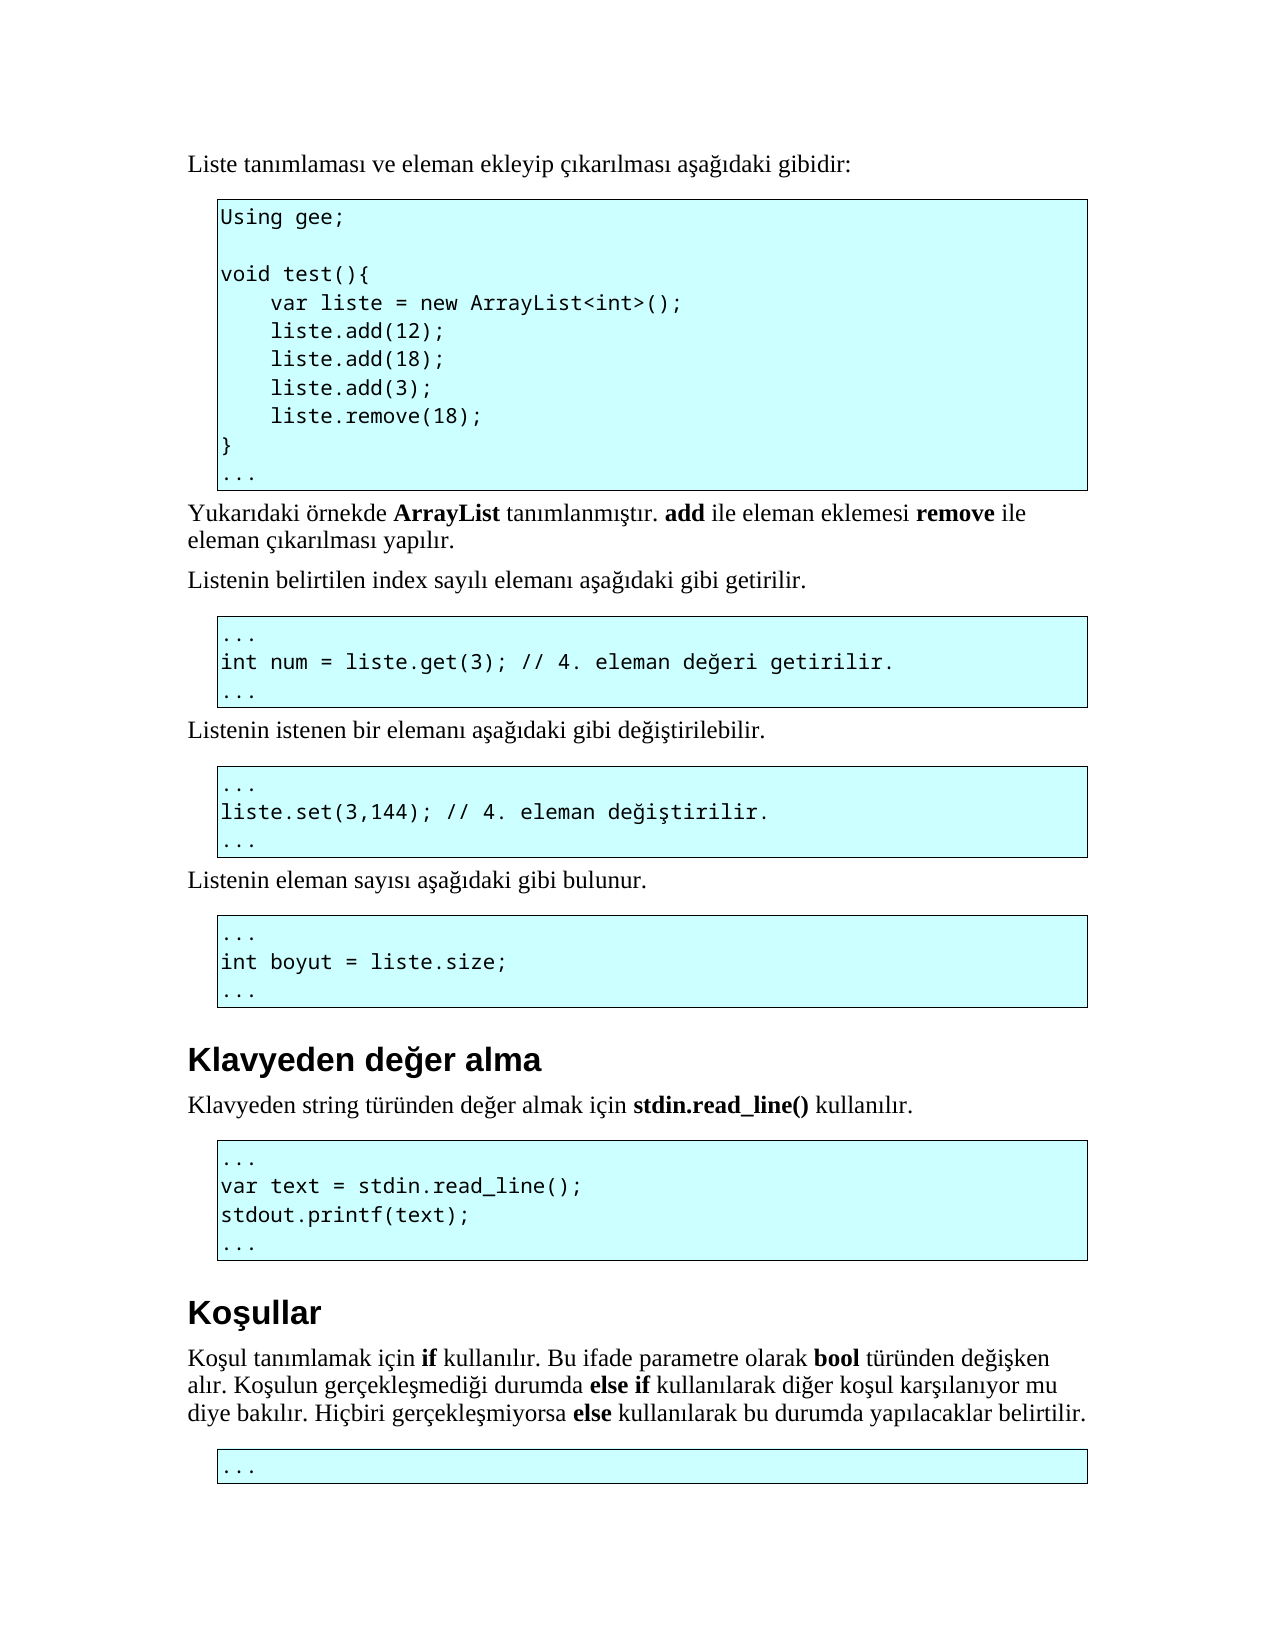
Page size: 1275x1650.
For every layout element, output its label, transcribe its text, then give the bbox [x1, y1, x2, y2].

text Yukarıdaki örnekde ArrayList tanımlanmıştır. add ile eleman eklemesi remove ile eleman çıkarılması yapılır. [187, 499, 1087, 554]
text ... int boyut = liste.size; ... [218, 916, 1087, 1007]
text ... int num = liste.get(3); // 4. eleman değeri getirilir. ... [218, 617, 1087, 707]
text Klavyeden string türünden değer almak için stdin.read_line() kullanılır. [187, 1091, 1087, 1118]
text Listenin eleman sayısı aşağıdaki gibi bulunur. [187, 866, 1087, 894]
subtitle Koşullar [187, 1294, 1087, 1331]
text Listenin belirtilen index sayılı elemanı aşağıdaki gibi getirilir. [187, 567, 1087, 594]
text Liste tanımlaması ve eleman ekleyip çıkarılması aşağıdaki gibidir: [187, 150, 1087, 178]
subtitle Klavyeden değer alma [187, 1041, 1087, 1078]
text ... liste.set(3,144); // 4. eleman değiştirilir. ... [218, 767, 1087, 857]
text ... var text = stdin.read_line(); stdout.printf(text); ... [218, 1141, 1087, 1260]
text ... [218, 1450, 1087, 1483]
text Using gee; void test(){ var liste = new ArrayList<int>(); liste.add(12); liste.add(18); liste.add(3); liste.remove(18); } ... [218, 200, 1087, 490]
text Listenin istenen bir elemanı aşağıdaki gibi değiştirilebilir. [187, 716, 1087, 744]
text Koşul tanımlamak için if kullanılır. Bu ifade parametre olarak bool türünden değişken alır. Koşulun gerçekleşmediği durumda else if kullanılarak diğer koşul karşılanıyor mu diye bakılır. Hiçbiri gerçekleşmiyorsa else kullanılarak bu durumda yapılacaklar belirtilir. [187, 1344, 1087, 1427]
